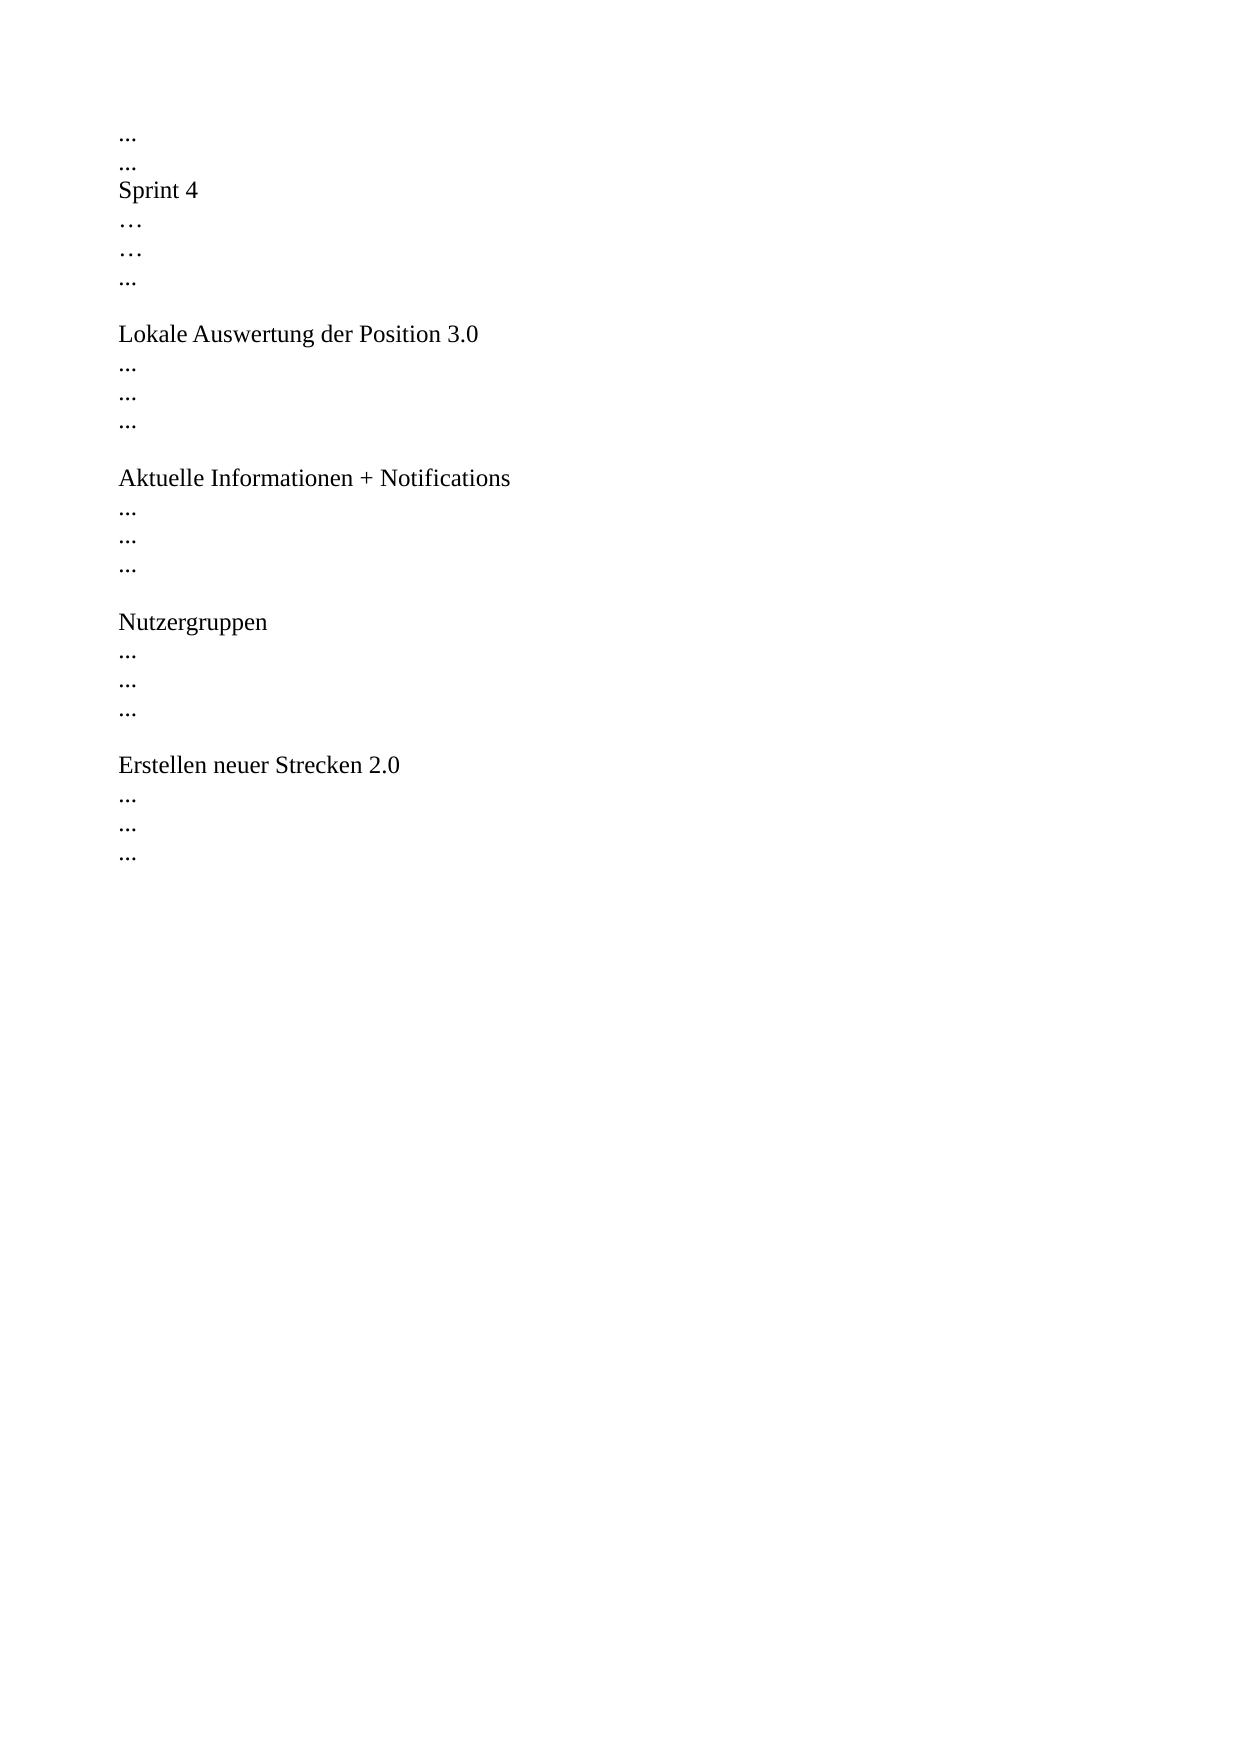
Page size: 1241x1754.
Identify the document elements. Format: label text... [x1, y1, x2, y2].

text Sprint 4 [118, 176, 1122, 204]
text Aktuelle Informationen + Notifications [118, 463, 1122, 492]
text … [118, 233, 1122, 262]
text Nutzergruppen [118, 607, 1122, 636]
text ... [118, 348, 1122, 377]
text ... [118, 262, 1122, 291]
text ... [118, 118, 1122, 147]
text ... [118, 837, 1122, 866]
text ... [118, 549, 1122, 578]
text Erstellen neuer Strecken 2.0 [118, 751, 1122, 779]
text … [118, 204, 1122, 233]
text ... [118, 521, 1122, 549]
text ... [118, 377, 1122, 406]
text ... [118, 636, 1122, 664]
text ... [118, 147, 1122, 176]
text Lokale Auswertung der Position 3.0 [118, 319, 1122, 348]
text ... [118, 406, 1122, 434]
text ... [118, 693, 1122, 722]
text ... [118, 492, 1122, 521]
text ... [118, 779, 1122, 808]
text ... [118, 664, 1122, 693]
text ... [118, 808, 1122, 837]
